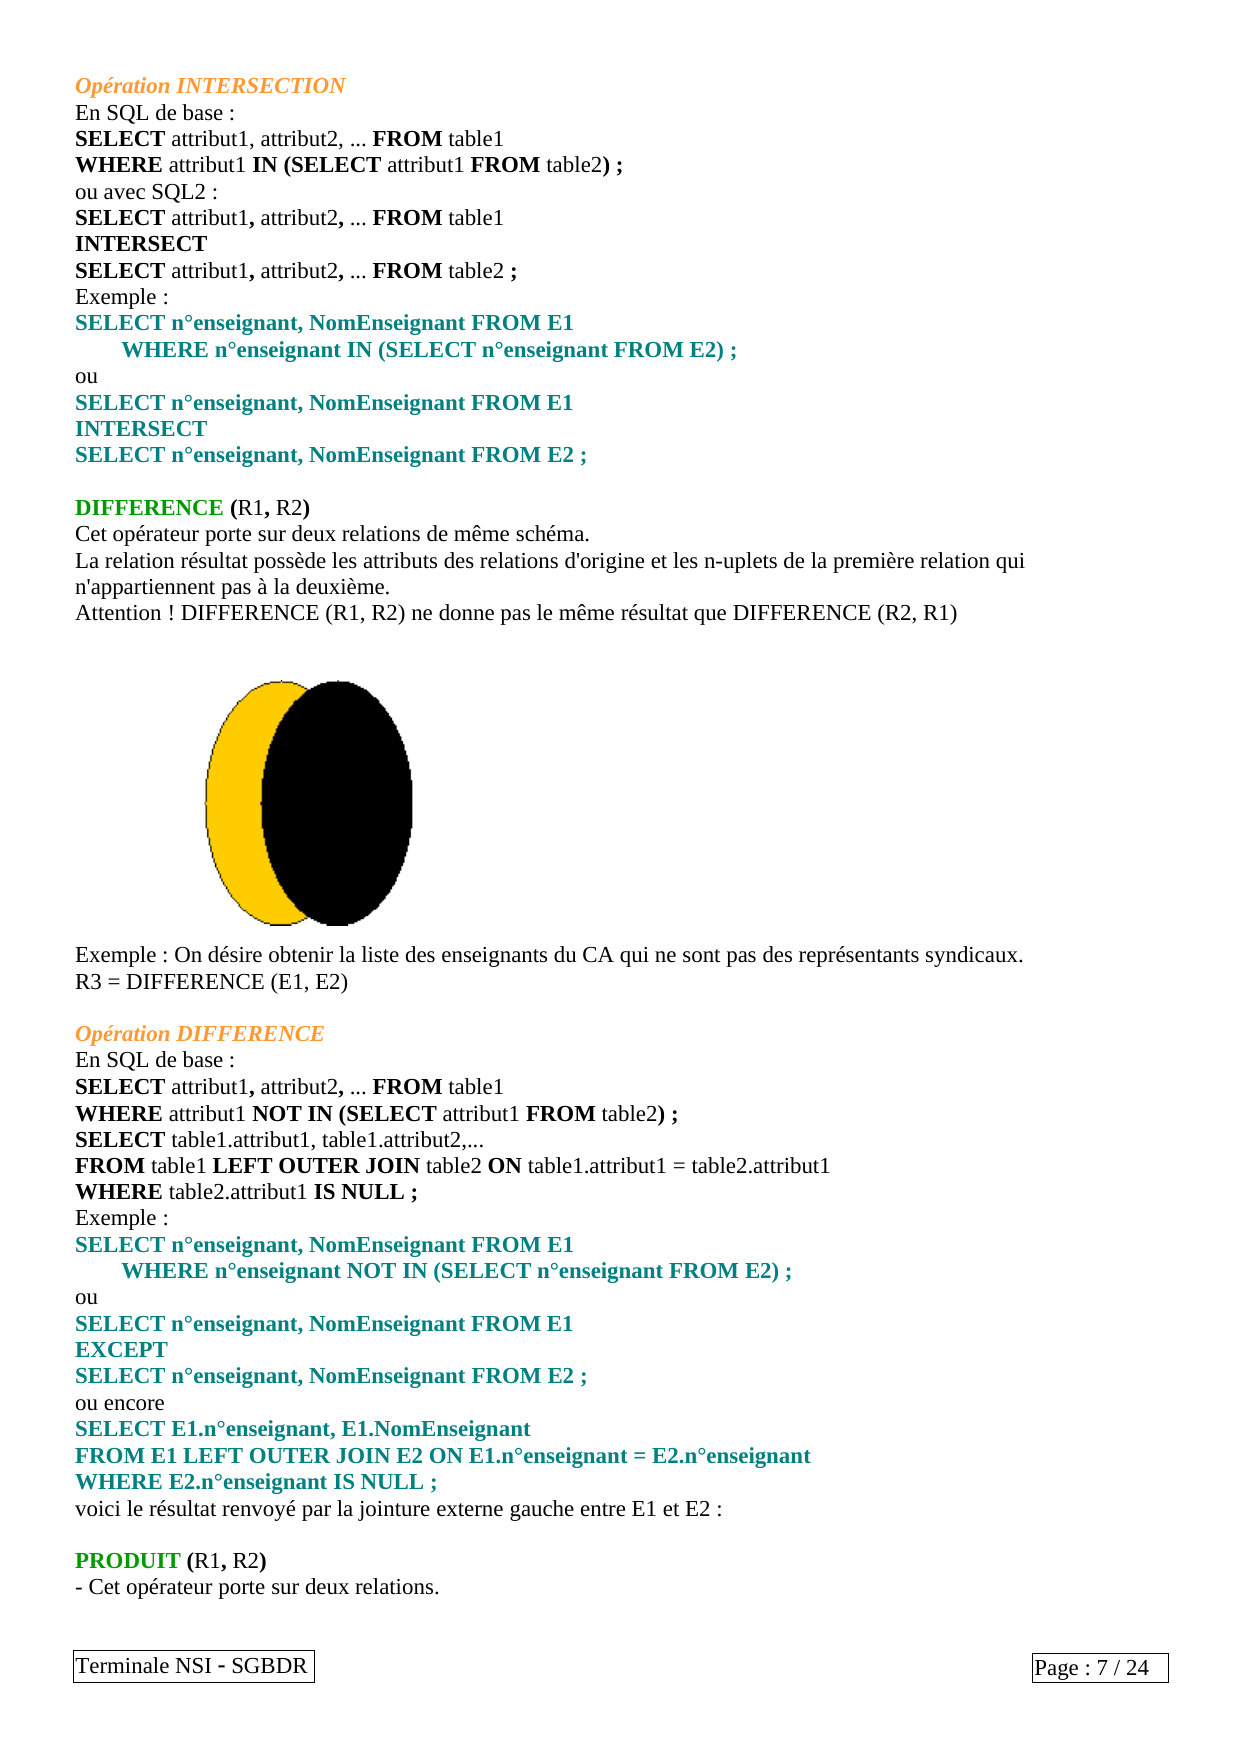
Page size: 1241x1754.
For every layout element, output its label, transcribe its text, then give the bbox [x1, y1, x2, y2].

text Exemple : On désire obtenir la liste des enseignants du CA qui ne sont pas des représentants syndicaux. R3 = DIFFERENCE (E1, E2) [75, 692, 1026, 994]
subtitle Opération DIFFERENCE [75, 1021, 1188, 1047]
text WHERE table2.attribut1 IS NULL ; [75, 1178, 1188, 1205]
text Exemple : [75, 283, 1188, 310]
subtitle INTERSECT [75, 231, 1188, 257]
subtitle SELECT n°enseignant, NomEnseignant FROM E1 INTERSECT [75, 389, 576, 441]
text FROM table1 LEFT OUTER JOIN table2 ON table1.attribut1 = table2.attribut1 [75, 1152, 1188, 1178]
picture [204, 680, 413, 926]
text PRODUIT (R1, R2) [75, 1547, 1188, 1574]
text ou [75, 362, 1188, 388]
subtitle SELECT n°enseignant, NomEnseignant FROM E1 [75, 1231, 1188, 1257]
text ou avec SQL2 : [75, 178, 1188, 204]
text voici le résultat renvoyé par la jointure externe gauche entre E1 et E2 : [75, 1494, 1188, 1521]
subtitle SELECT E1.n°enseignant, E1.NomEnseignant [75, 1416, 1188, 1442]
text En SQL de base : [75, 1047, 1188, 1073]
text Cet opérateur porte sur deux relations de même schéma. [75, 521, 1188, 547]
text SELECT n°enseignant, NomEnseignant FROM E2 ; [75, 1363, 1188, 1389]
subtitle SELECT n°enseignant, NomEnseignant FROM E1 EXCEPT [75, 1310, 576, 1363]
text SELECT attribut1, attribut2, ... FROM table1 [75, 204, 1188, 231]
text WHERE attribut1 NOT IN (SELECT attribut1 FROM table2) ; SELECT table1.attribut1, table1.attribut2,... [75, 1099, 680, 1152]
subtitle Opération INTERSECTION [75, 73, 1188, 99]
text Exemple : [75, 1205, 1188, 1231]
text ou encore [75, 1389, 1188, 1416]
list Cet opérateur porte sur deux relations. [75, 1574, 1188, 1600]
text Attention ! DIFFERENCE (R1, R2) ne donne pas le même résultat que DIFFERENCE (R2, R1) [75, 599, 1188, 626]
text La relation résultat possède les attributs des relations d'origine et les n-uplets de la première relation qui n'appartiennent pas à la deuxième. [75, 547, 1028, 599]
text SELECT n°enseignant, NomEnseignant FROM E2 ; [75, 441, 1188, 468]
text WHERE n°enseignant NOT IN (SELECT n°enseignant FROM E2) ; [121, 1257, 1188, 1284]
text WHERE attribut1 IN (SELECT attribut1 FROM table2) ; [75, 152, 1188, 178]
text WHERE n°enseignant IN (SELECT n°enseignant FROM E2) ; [121, 336, 1188, 362]
text SELECT attribut1, attribut2, ... FROM table2 ; [75, 257, 1188, 283]
text FROM E1 LEFT OUTER JOIN E2 ON E1.n°enseignant = E2.n°enseignant WHERE E2.n°enseignant IS NULL ; [75, 1442, 813, 1494]
text ou [75, 1284, 1188, 1310]
subtitle SELECT n°enseignant, NomEnseignant FROM E1 [75, 310, 1188, 336]
text DIFFERENCE (R1, R2) [75, 494, 1188, 521]
text SELECT attribut1, attribut2, ... FROM table1 [75, 126, 1188, 152]
text En SQL de base : [75, 99, 1188, 125]
text SELECT attribut1, attribut2, ... FROM table1 [75, 1073, 1188, 1099]
